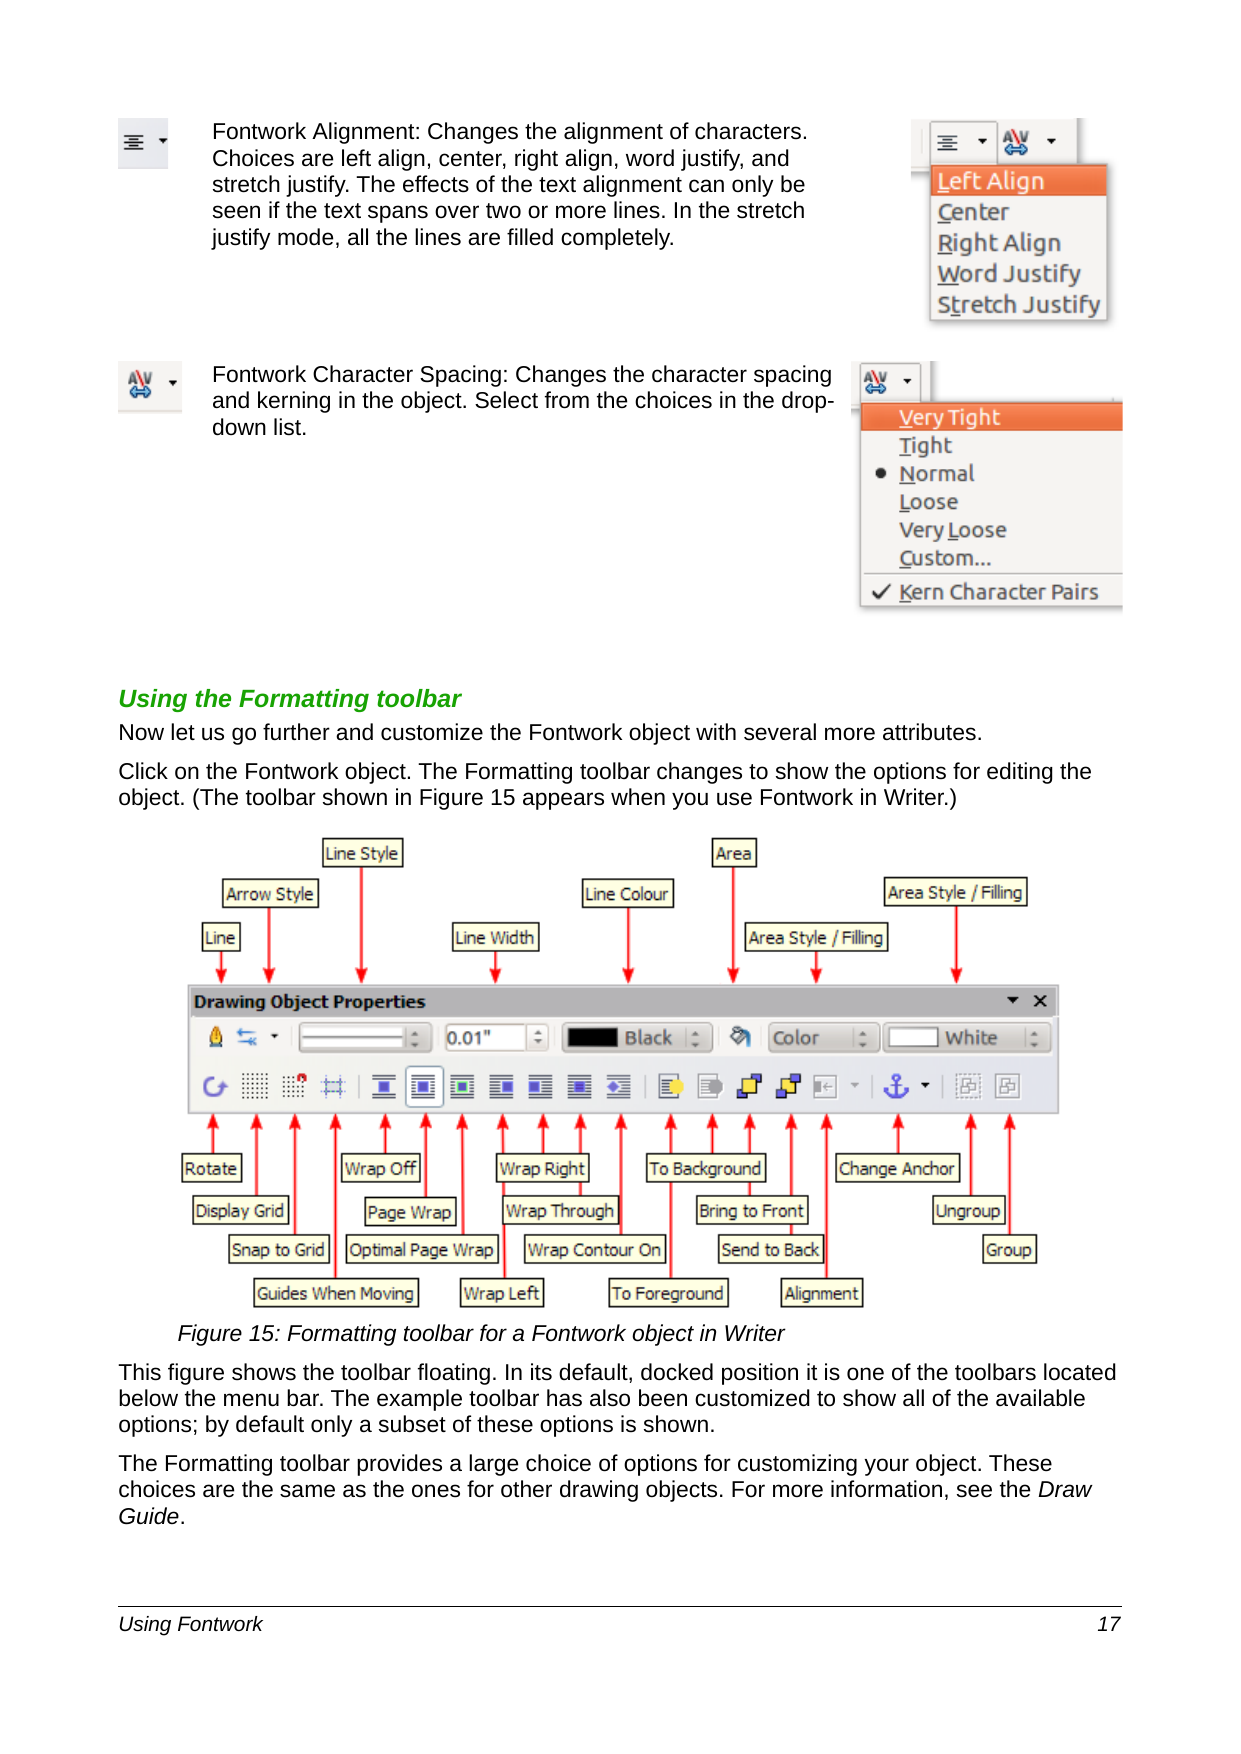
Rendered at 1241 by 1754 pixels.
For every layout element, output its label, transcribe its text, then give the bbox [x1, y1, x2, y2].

table_header [118, 118, 212, 348]
picture [177, 835, 1063, 1314]
table_header Fontwork Alignment: Changes the alignment of characters. Choices are left align, center, right align, word justify, and stretch justify. The effects of the text alignment can only be seen if the text spans over two or more lines. In the stretch justify mode, all the lines are filled completely. [212, 118, 849, 348]
table_header [851, 619, 1123, 631]
picture [910, 118, 1123, 336]
text Now let us go further and customize the Fontwork object with several more attributes. [118, 719, 1122, 745]
table_header [118, 361, 212, 631]
subtitle Using the Formatting toolbar [118, 684, 1122, 712]
picture [851, 361, 1123, 619]
text Click on the Fontwork object. The Formatting toolbar changes to show the options for editing the object. (The toolbar shown in Figure 15 appears when you use Fontwork in Writer.) [118, 758, 1122, 811]
picture [118, 361, 183, 414]
table_header [849, 118, 1122, 348]
text The Formatting toolbar provides a large choice of options for customizing your object. These choices are the same as the ones for other drawing objects. For more information, see the Draw Guide. [118, 1450, 1122, 1529]
text Figure 15: Formatting toolbar for a Fontwork object in Writer [177, 1320, 1063, 1346]
picture [118, 118, 169, 169]
text This figure shows the toolbar floating. In its default, docked position it is one of the toolbars located below the menu bar. The example toolbar has also been customized to show all of the available options; by default only a subset of these options is shown. [118, 1358, 1122, 1438]
table_header Fontwork Character Spacing: Changes the character spacing and kerning in the object. Select from the choices in the drop-down list. [212, 361, 851, 631]
